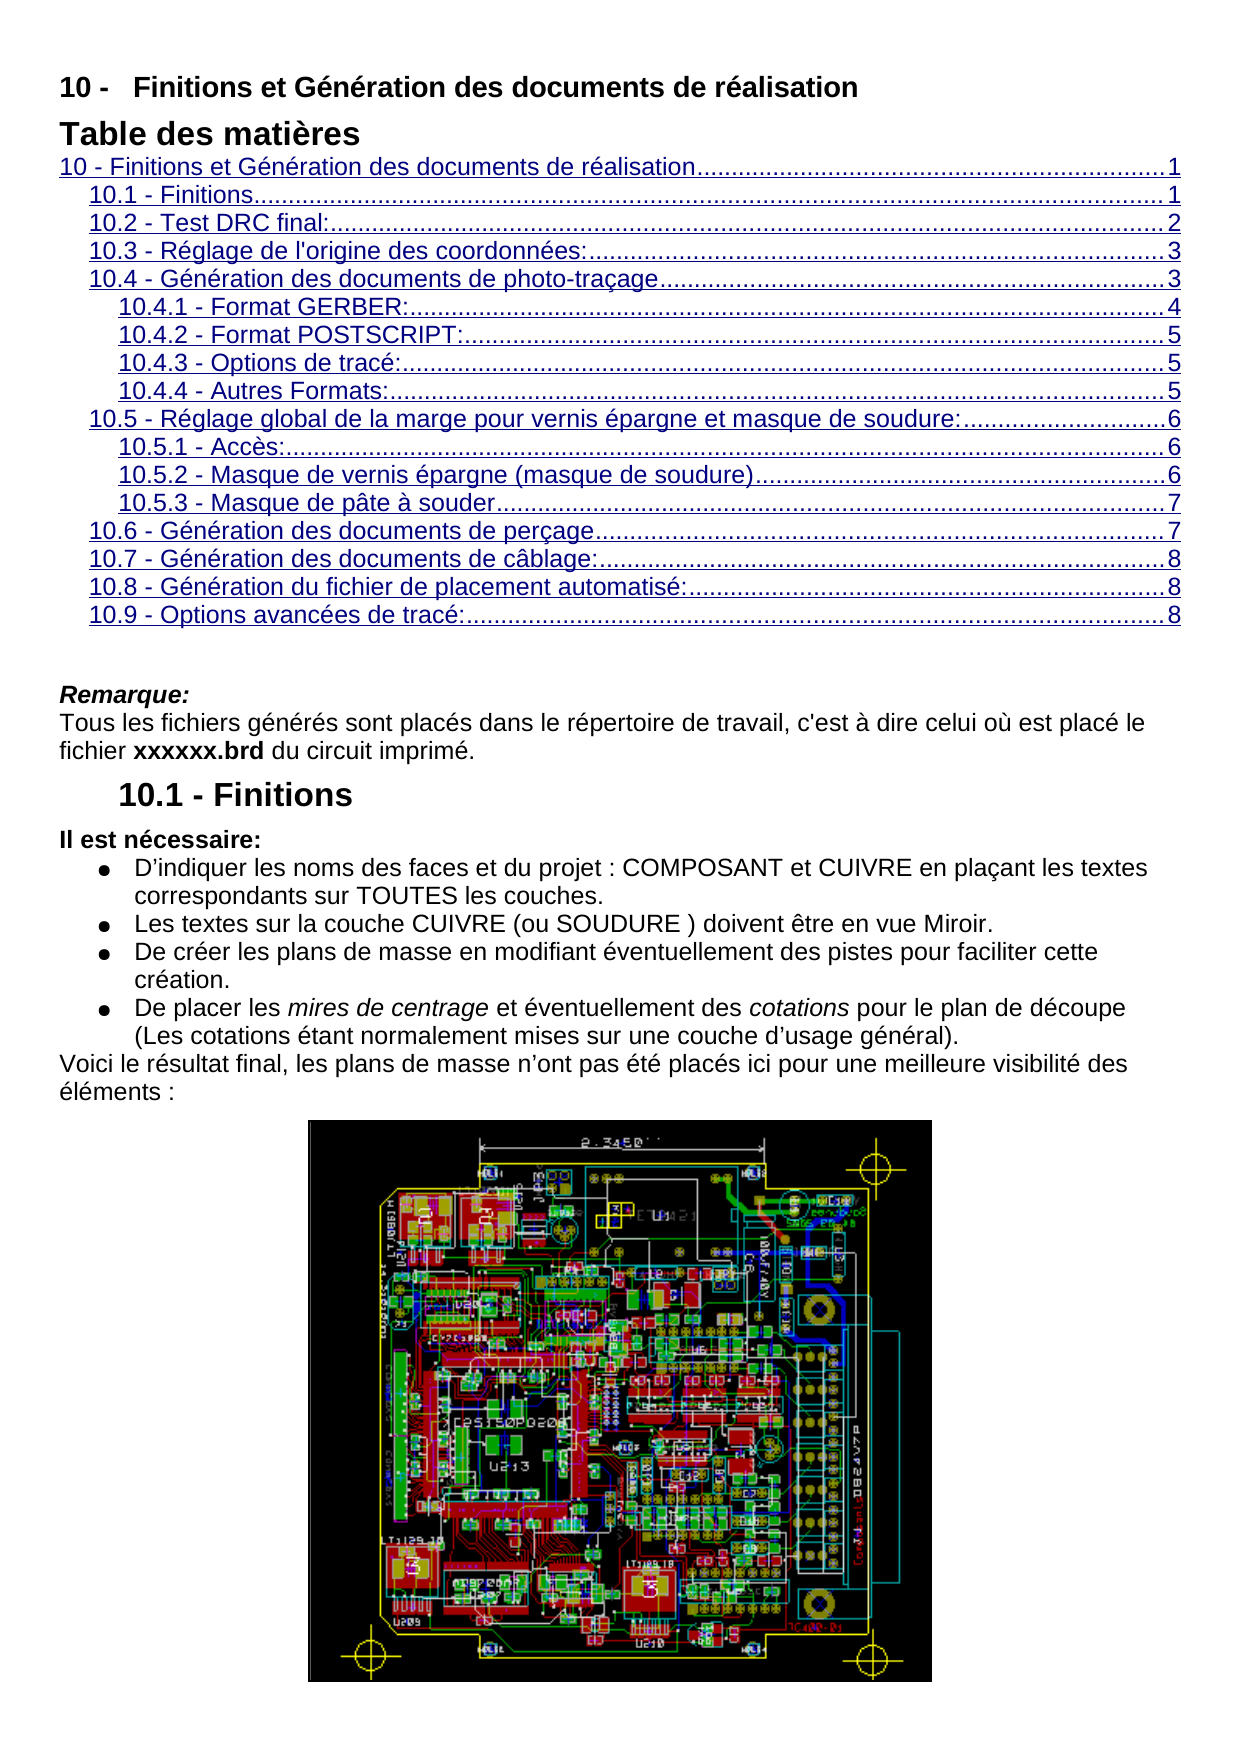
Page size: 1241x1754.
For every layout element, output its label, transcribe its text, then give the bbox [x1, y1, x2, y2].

subtitle Finitions et Génération des documents de réalisation [59, 71, 1181, 103]
text 10.5.1 - Accès: 6 [118, 433, 1181, 457]
text 10.4.1 - Format GERBER: 4 [118, 293, 1181, 317]
subtitle Table des matières [59, 115, 1181, 153]
text 10.4 - Génération des documents de photo-traçage 3 [88, 265, 1181, 289]
text 10.6 - Génération des documents de perçage 7 [88, 517, 1181, 541]
text 10.4.3 - Options de tracé: 5 [118, 349, 1181, 373]
text 10.5.2 - Masque de vernis épargne (masque de soudure) 6 [118, 461, 1181, 485]
subtitle Finitions [118, 776, 1181, 814]
text 10 - Finitions et Génération des documents de réalisation 1 [59, 153, 1181, 177]
text Voici le résultat final, les plans de masse n’ont pas été placés ici pour une meilleure visibilité des éléments : [59, 1050, 1181, 1106]
text 10.8 - Génération du fichier de placement automatisé: 8 [88, 573, 1181, 597]
text 10.4.2 - Format POSTSCRIPT: 5 [118, 321, 1181, 345]
text 10.5 - Réglage global de la marge pour vernis épargne et masque de soudure: 6 [88, 405, 1181, 429]
list De créer les plans de masse en modifiant éventuellement des pistes pour faciliter cette création. [97, 938, 1181, 994]
text 10.1 - Finitions 1 [88, 181, 1181, 205]
text Tous les fichiers générés sont placés dans le répertoire de travail, c'est à dire celui où est placé le fichier xxxxxx.brd du circuit imprimé. [59, 708, 1181, 764]
text 10.7 - Génération des documents de câblage: 8 [88, 545, 1181, 569]
text Remarque: [59, 681, 1181, 708]
text 10.2 - Test DRC final: 2 [88, 209, 1181, 233]
list D’indiquer les noms des faces et du projet : COMPOSANT et CUIVRE en plaçant les textes correspondants sur TOUTES les couches. [97, 854, 1181, 910]
text 10.5.3 - Masque de pâte à souder 7 [118, 489, 1181, 513]
list De placer les mires de centrage et éventuellement des cotations pour le plan de découpe (Les cotations étant normalement mises sur une couche d’usage général). [97, 994, 1181, 1050]
text 10.9 - Options avancées de tracé: 8 [88, 601, 1181, 625]
list Les textes sur la couche CUIVRE (ou SOUDURE ) doivent être en vue Miroir. [97, 910, 1181, 938]
text Il est nécessaire: [59, 826, 1181, 854]
text 10.4.4 - Autres Formats: 5 [118, 377, 1181, 401]
text 10.3 - Réglage de l'origine des coordonnées: 3 [88, 237, 1181, 261]
